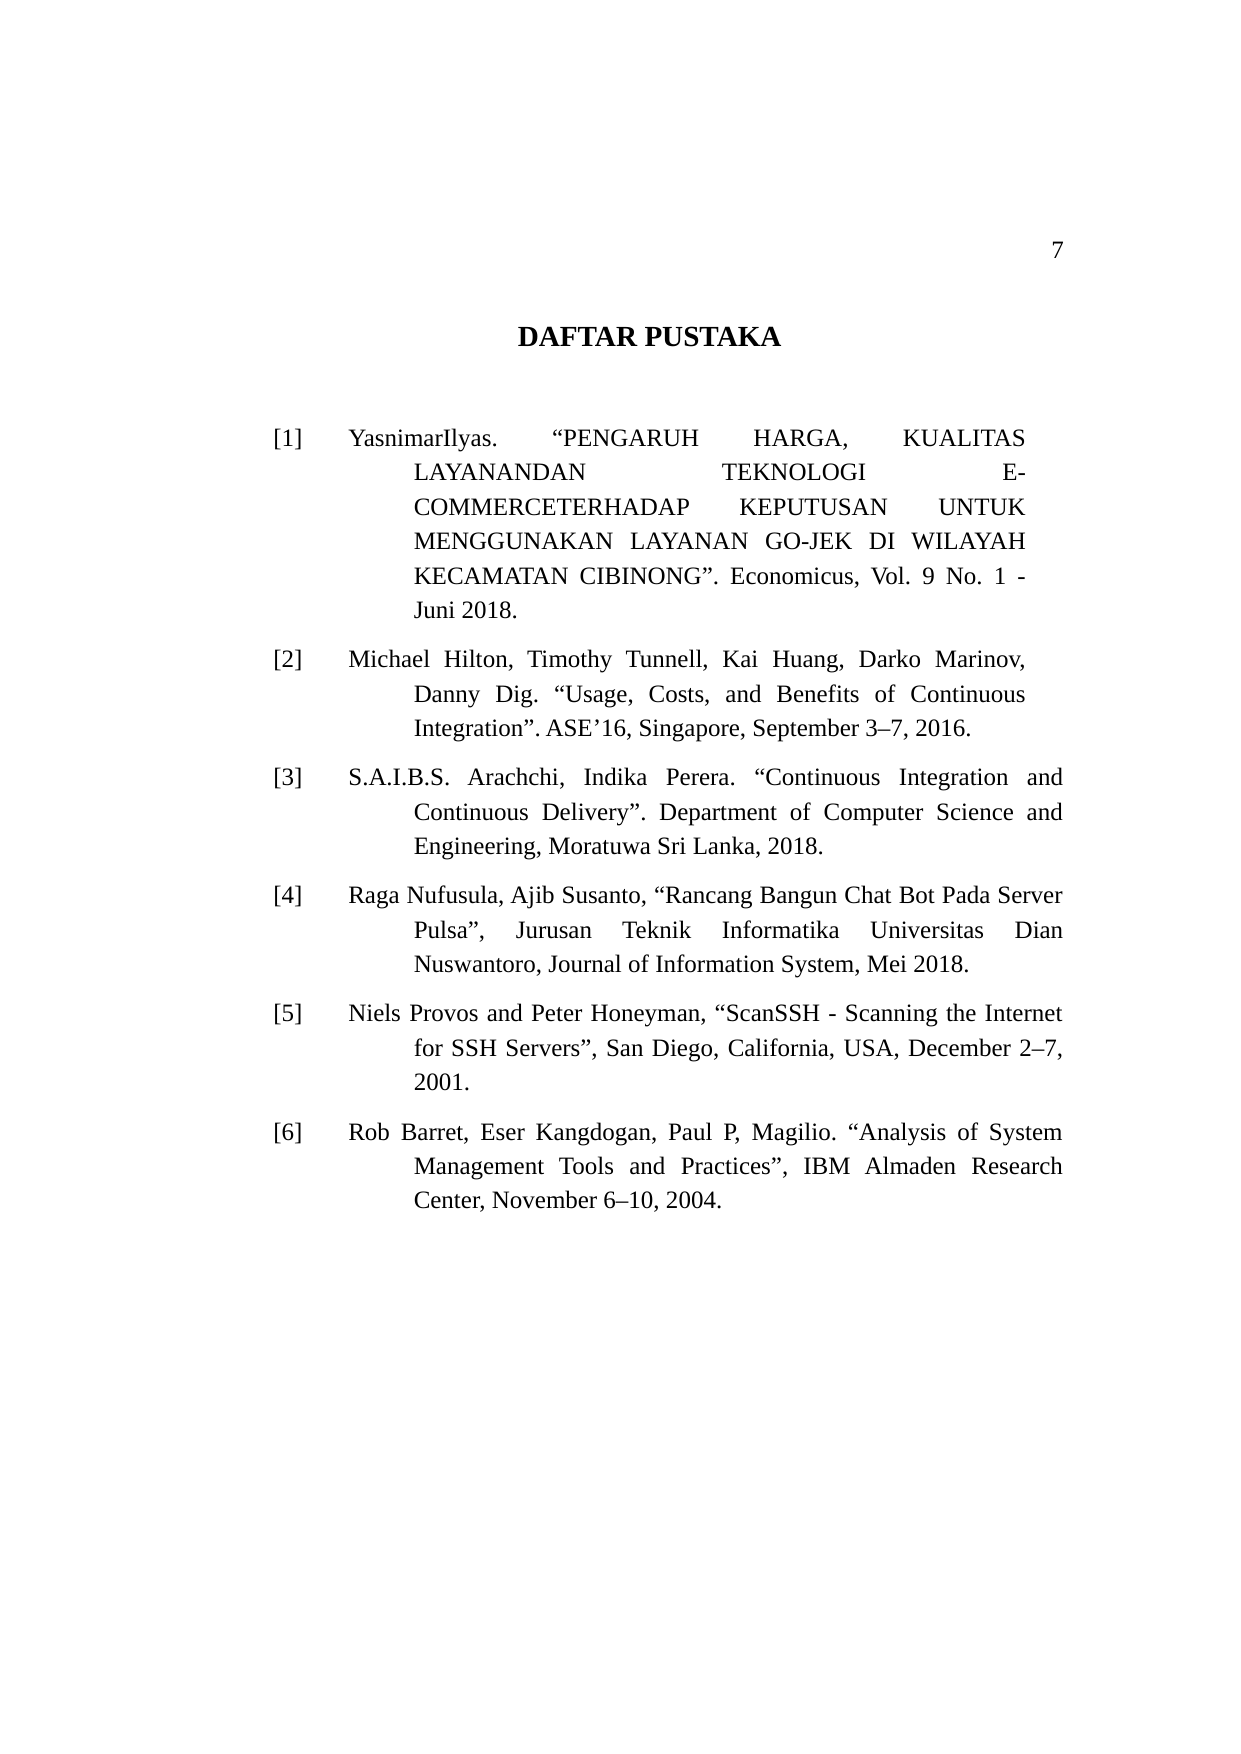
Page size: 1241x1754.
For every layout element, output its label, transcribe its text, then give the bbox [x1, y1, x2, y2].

list Raga Nufusula, Ajib Susanto, “Rancang Bangun Chat Bot Pada Server Pulsa”, Jurusan Teknik Informatika Universitas Dian Nuswantoro, Journal of Information System, Mei 2018. [273, 881, 1063, 978]
subtitle DAFTAR PUSTAKA [236, 319, 1063, 353]
list Michael Hilton, Timothy Tunnell, Kai Huang, Darko Marinov, Danny Dig. “Usage, Costs, and Benefits of Continuous Integration”. ASE’16, Singapore, September 3–7, 2016. [273, 644, 1026, 742]
list S.A.I.B.S. Arachchi, Indika Perera. “Continuous Integration and Continuous Delivery”. Department of Computer Science and Engineering, Moratuwa Sri Lanka, 2018. [273, 762, 1063, 860]
list YasnimarIlyas. “PENGARUH HARGA, KUALITAS LAYANANDAN TEKNOLOGI E-COMMERCETERHADAP KEPUTUSAN UNTUK MENGGUNAKAN LAYANAN GO-JEK DI WILAYAH KECAMATAN CIBINONG”. Economicus, Vol. 9 No. 1 - Juni 2018. [273, 423, 1026, 624]
list Rob Barret, Eser Kangdogan, Paul P, Magilio. “Analysis of System Management Tools and Practices”, IBM Almaden Research Center, November 6–10, 2004. [273, 1117, 1063, 1214]
list Niels Provos and Peter Honeyman, “ScanSSH - Scanning the Internet for SSH Servers”, San Diego, California, USA, December 2–7, 2001. [273, 998, 1063, 1096]
